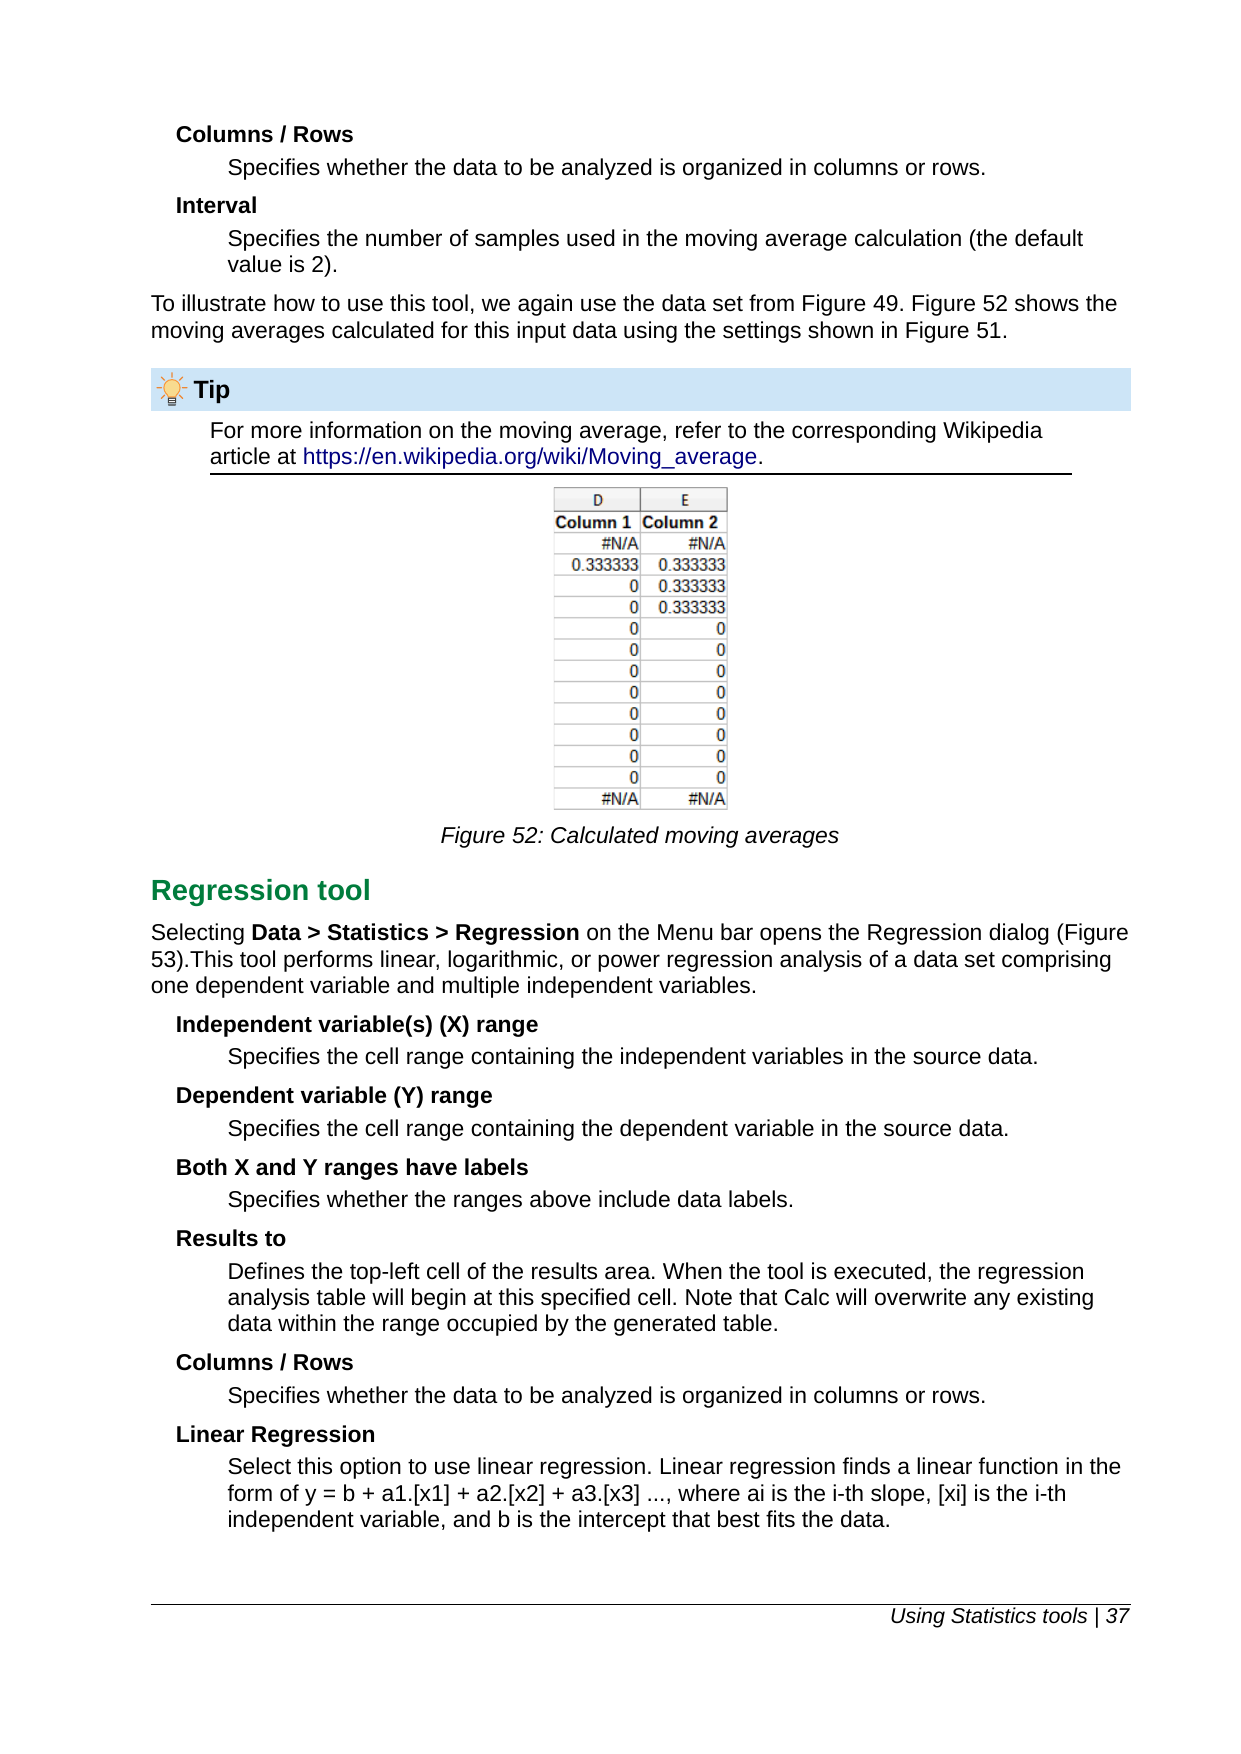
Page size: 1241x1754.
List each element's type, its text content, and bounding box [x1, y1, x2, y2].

text Select this option to use linear regression. Linear regression finds a linear function in the form of y = b + a1.[x1] + a2.[x2] + a3.[x3] ..., where ai is the i-th slope, [xi] is the i-th independent variable, and b is the intercept that best fits the data. [227, 1453, 1131, 1532]
text Columns / Rows [176, 121, 1131, 147]
text Linear Regression [176, 1421, 1131, 1447]
text Specifies the cell range containing the dependent variable in the source data. [227, 1115, 1131, 1141]
text Columns / Rows [176, 1349, 1131, 1376]
text Interval [176, 192, 1131, 219]
text To illustrate how to use this tool, we again use the data set from Figure 49. Figure 52 shows the moving averages calculated for this input data using the settings shown in Figure 51. [151, 290, 1131, 343]
text Defines the top-left cell of the results area. When the tool is executed, the regression analysis table will begin at this specified cell. Note that Calc will overwrite any existing data within the range occupied by the generated table. [227, 1258, 1131, 1337]
picture [553, 487, 728, 810]
subtitle Regression tool [151, 873, 1131, 907]
text Specifies the number of samples used in the moving average calculation (the default value is 2). [227, 225, 1131, 278]
text Specifies the cell range containing the independent variables in the source data. [227, 1043, 1131, 1070]
text Both X and Y ranges have labels [176, 1154, 1131, 1180]
text Independent variable(s) (X) range [176, 1011, 1131, 1037]
text Specifies whether the data to be analyzed is organized in columns or rows. [227, 154, 1131, 180]
text Selecting Data > Statistics > Regression on the Menu bar opens the Regression dialog (Figure 53).This tool performs linear, logarithmic, or power regression analysis of a data set comprising one dependent variable and multiple independent variables. [151, 919, 1131, 998]
text Specifies whether the ranges above include data labels. [227, 1186, 1131, 1213]
subtitle Tip [151, 368, 1131, 411]
text For more information on the moving average, refer to the corresponding Wikipedia article at https://en.wikipedia.org/wiki/Moving_average. [209, 417, 1072, 475]
text Figure 52: Calculated moving averages [440, 822, 841, 848]
text Results to [176, 1225, 1131, 1251]
text Dependent variable (Y) range [176, 1082, 1131, 1108]
text Specifies whether the data to be analyzed is organized in columns or rows. [227, 1382, 1131, 1408]
